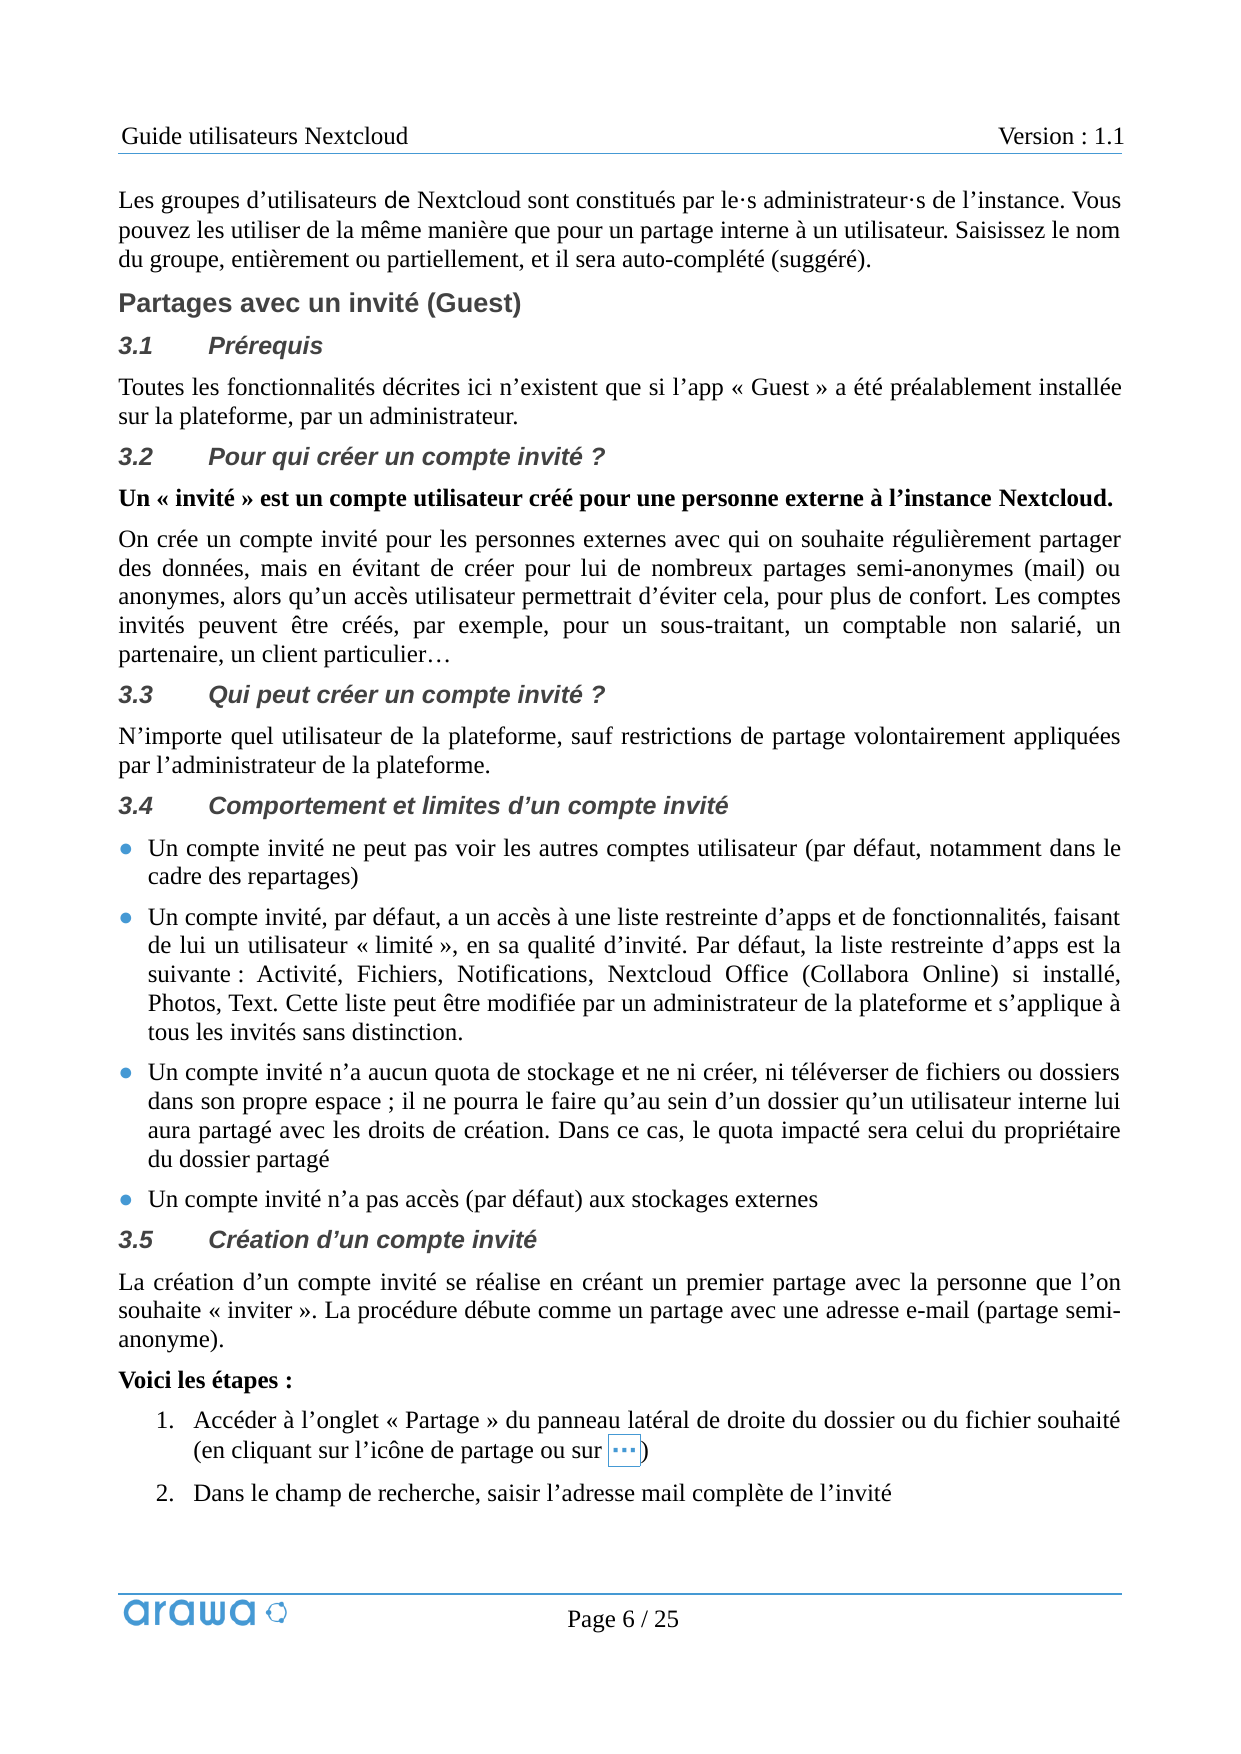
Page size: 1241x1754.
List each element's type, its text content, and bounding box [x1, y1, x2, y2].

text Un « invité » est un compte utilisateur créé pour une personne externe à l’instance Nextcloud. [118, 483, 1122, 512]
subtitle Pour qui créer un compte invité ? [118, 442, 1122, 471]
subtitle Prérequis [118, 331, 1122, 359]
text Voici les étapes : [118, 1365, 1122, 1393]
list Un compte invité, par défaut, a un accès à une liste restreinte d’apps et de fonctionnalités, faisant de lui un utilisateur « limité », en sa qualité d’invité. Par défaut, la liste restreinte d’apps est la suivante : Activité, Fichiers, Notifications, Nextcloud Office (Collabora Online) si installé, Photos, Text. Cette liste peut être modifiée par un administrateur de la plateforme et s’applique à tous les invités sans distinction. [118, 902, 1122, 1046]
list Un compte invité n’a aucun quota de stockage et ne ni créer, ni téléverser de fichiers ou dossiers dans son propre espace ; il ne pourra le faire qu’au sein d’un dossier qu’un utilisateur interne lui aura partagé avec les droits de création. Dans ce cas, le quota impacté sera celui du propriétaire du dossier partagé [118, 1057, 1122, 1172]
subtitle Comportement et limites d’un compte invité [118, 791, 1122, 820]
list Dans le champ de recherche, saisir l’adresse mail complète de l’invité [156, 1478, 1122, 1507]
subtitle Partages avec un invité (Guest) [118, 287, 1122, 318]
list Un compte invité n’a pas accès (par défaut) aux stockages externes [118, 1184, 1122, 1213]
text N’importe quel utilisateur de la plateforme, sauf restrictions de partage volontairement appliquées par l’administrateur de la plateforme. [118, 721, 1122, 779]
text La création d’un compte invité se réalise en créant un premier partage avec la personne que l’on souhaite « inviter ». La procédure débute comme un partage avec une adresse e-mail (partage semi-anonyme). [118, 1267, 1122, 1353]
picture [121, 1597, 290, 1628]
subtitle Qui peut créer un compte invité ? [118, 680, 1122, 709]
list Accéder à l’onglet « Partage » du panneau latéral de droite du dossier ou du fichier souhaité (en cliquant sur l’icône de partage ou sur ⋅⋅⋅) [156, 1405, 1122, 1466]
text Toutes les fonctionnalités décrites ici n’existent que si l’app « Guest » a été préalablement installée sur la plateforme, par un administrateur. [118, 372, 1122, 429]
subtitle Création d’un compte invité [118, 1225, 1122, 1254]
list Un compte invité ne peut pas voir les autres comptes utilisateur (par défaut, notamment dans le cadre des repartages) [118, 833, 1122, 890]
text Les groupes d’utilisateurs de Nextcloud sont constitués par le·s administrateur·s de l’instance. Vous pouvez les utiliser de la même manière que pour un partage interne à un utilisateur. Saisissez le nom du groupe, entièrement ou partiellement, et il sera auto-complété (suggéré). [118, 184, 1122, 272]
text On crée un compte invité pour les personnes externes avec qui on souhaite régulièrement partager des données, mais en évitant de créer pour lui de nombreux partages semi-anonymes (mail) ou anonymes, alors qu’un accès utilisateur permettrait d’éviter cela, pour plus de confort. Les comptes invités peuvent être créés, par exemple, pour un sous-traitant, un comptable non salarié, un partenaire, un client particulier… [118, 524, 1122, 668]
